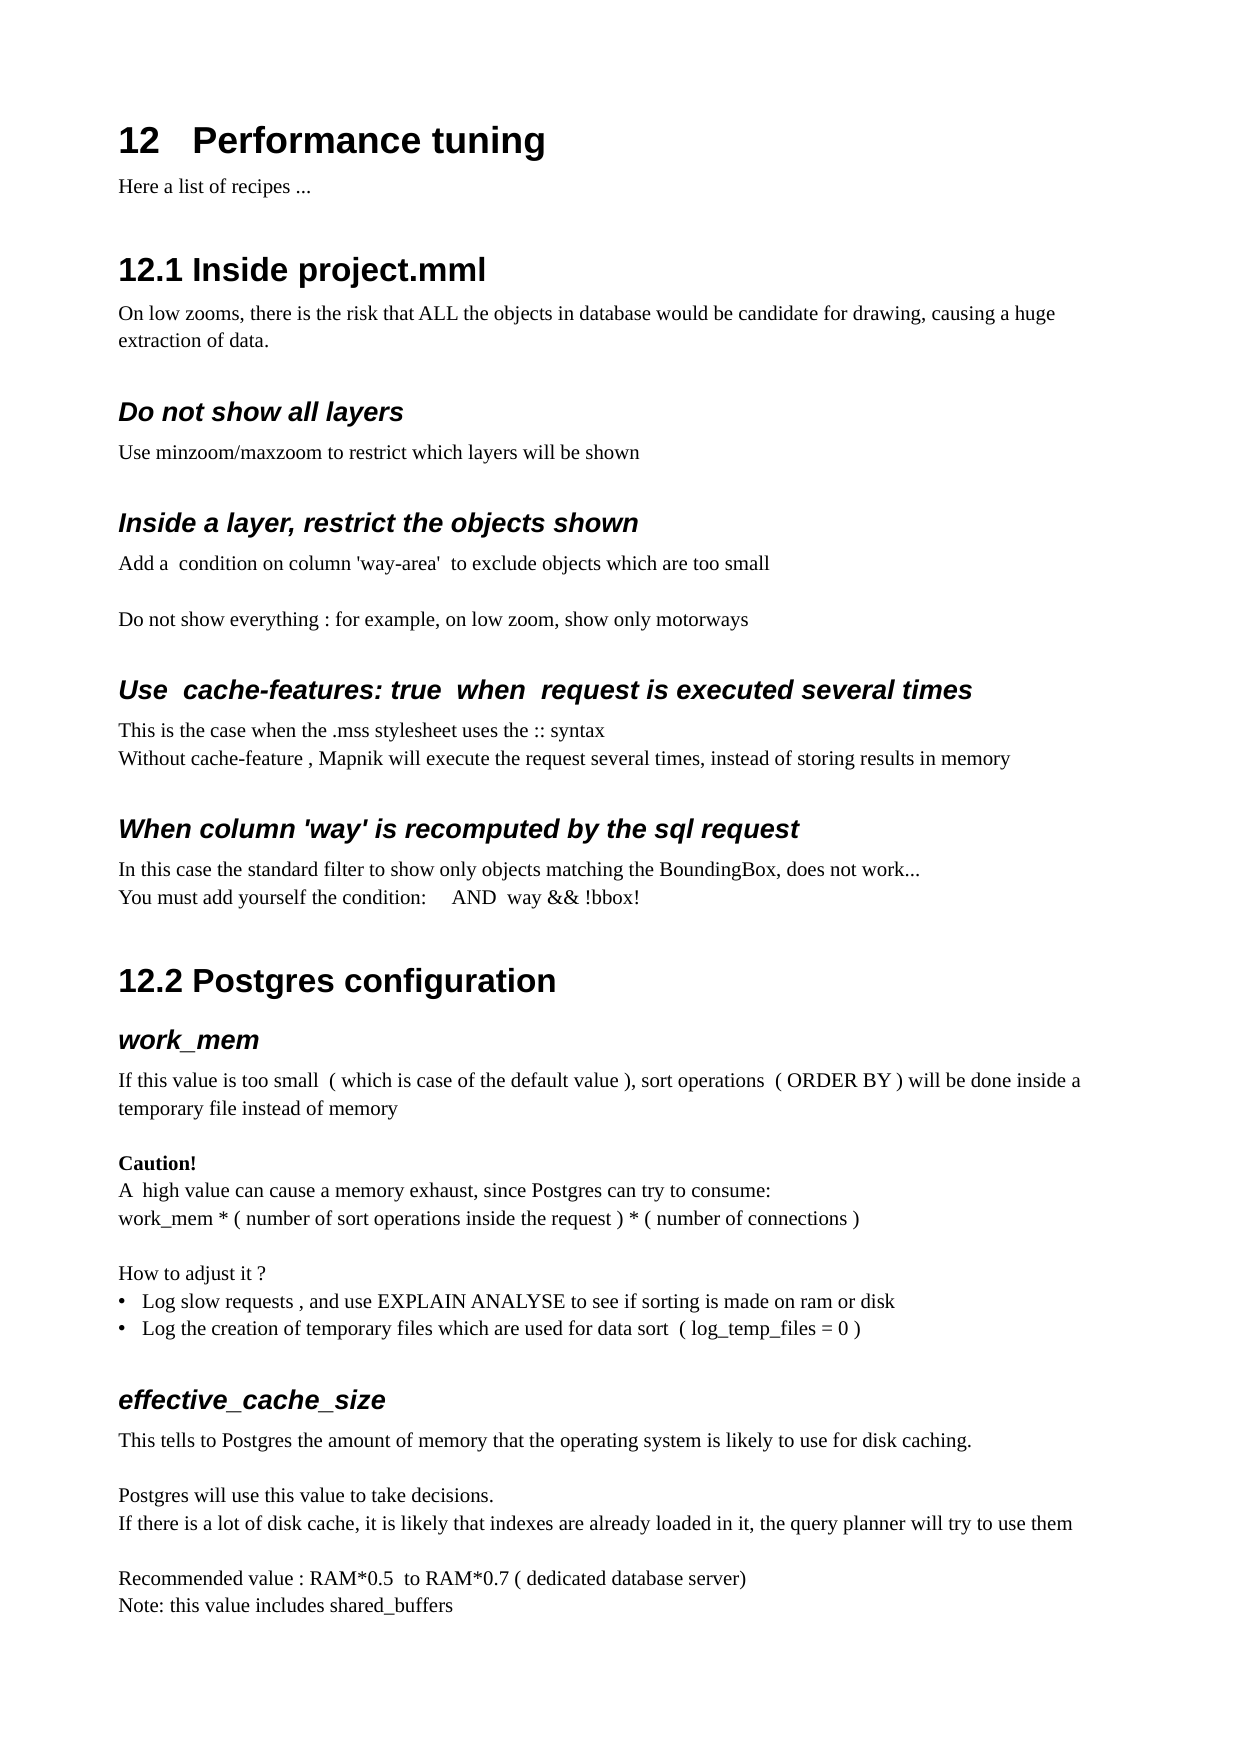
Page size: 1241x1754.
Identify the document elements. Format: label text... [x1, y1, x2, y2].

subtitle work_mem [118, 1024, 1122, 1055]
list Log the creation of temporary files which are used for data sort ( log_temp_files = 0 ) [118, 1316, 1122, 1340]
text This tells to Postgres the amount of memory that the operating system is likely to use for disk caching. [118, 1428, 1122, 1452]
text You must add yourself the condition: AND way && !bbox! [118, 884, 1122, 909]
text Recommended value : RAM*0.5 to RAM*0.7 ( dedicated database server) [118, 1566, 1122, 1590]
text A high value can cause a memory exhaust, since Postgres can try to consume: [118, 1178, 1122, 1202]
subtitle Performance tuning [118, 118, 1122, 161]
subtitle effective_cache_size [118, 1384, 1122, 1415]
text Do not show everything : for example, on low zoom, show only motorways [118, 606, 1122, 631]
text work_mem * ( number of sort operations inside the request ) * ( number of connections ) [118, 1206, 1122, 1230]
list Log slow requests , and use EXPLAIN ANALYSE to see if sorting is made on ram or disk [118, 1289, 1122, 1313]
text Caution! [118, 1151, 1122, 1175]
text If there is a lot of disk cache, it is likely that indexes are already loaded in it, the query planner will try to use them [118, 1511, 1122, 1534]
text Note: this value includes shared_buffers [118, 1593, 1122, 1617]
text Postgres will use this value to take decisions. [118, 1483, 1122, 1507]
text Add a condition on column 'way-area' to exclude objects which are too small [118, 551, 1122, 575]
text How to adjust it ? [118, 1261, 1122, 1285]
text Use minzoom/maxzoom to restrict which layers will be shown [118, 440, 1122, 464]
text On low zooms, there is the risk that ALL the objects in database would be candidate for drawing, causing a huge extraction of data. [118, 301, 1122, 352]
text If this value is too small ( which is case of the default value ), sort operations ( ORDER BY ) will be done inside a temporary file instead of memory [118, 1068, 1122, 1119]
text This is the case when the .mss stylesheet uses the :: syntax [118, 718, 1122, 742]
text Here a list of recipes ... [118, 174, 1122, 198]
subtitle Do not show all layers [118, 396, 1122, 427]
text Without cache-feature , Mapnik will execute the request several times, instead of storing results in memory [118, 746, 1122, 769]
subtitle Postgres configuration [118, 961, 1122, 999]
subtitle Inside project.mml [118, 250, 1122, 288]
text In this case the standard filter to show only objects matching the BoundingBox, does not work... [118, 857, 1122, 881]
subtitle When column 'way' is recomputed by the sql request [118, 813, 1122, 844]
subtitle Use cache-features: true when request is executed several times [118, 674, 1122, 705]
subtitle Inside a layer, restrict the objects shown [118, 507, 1122, 539]
